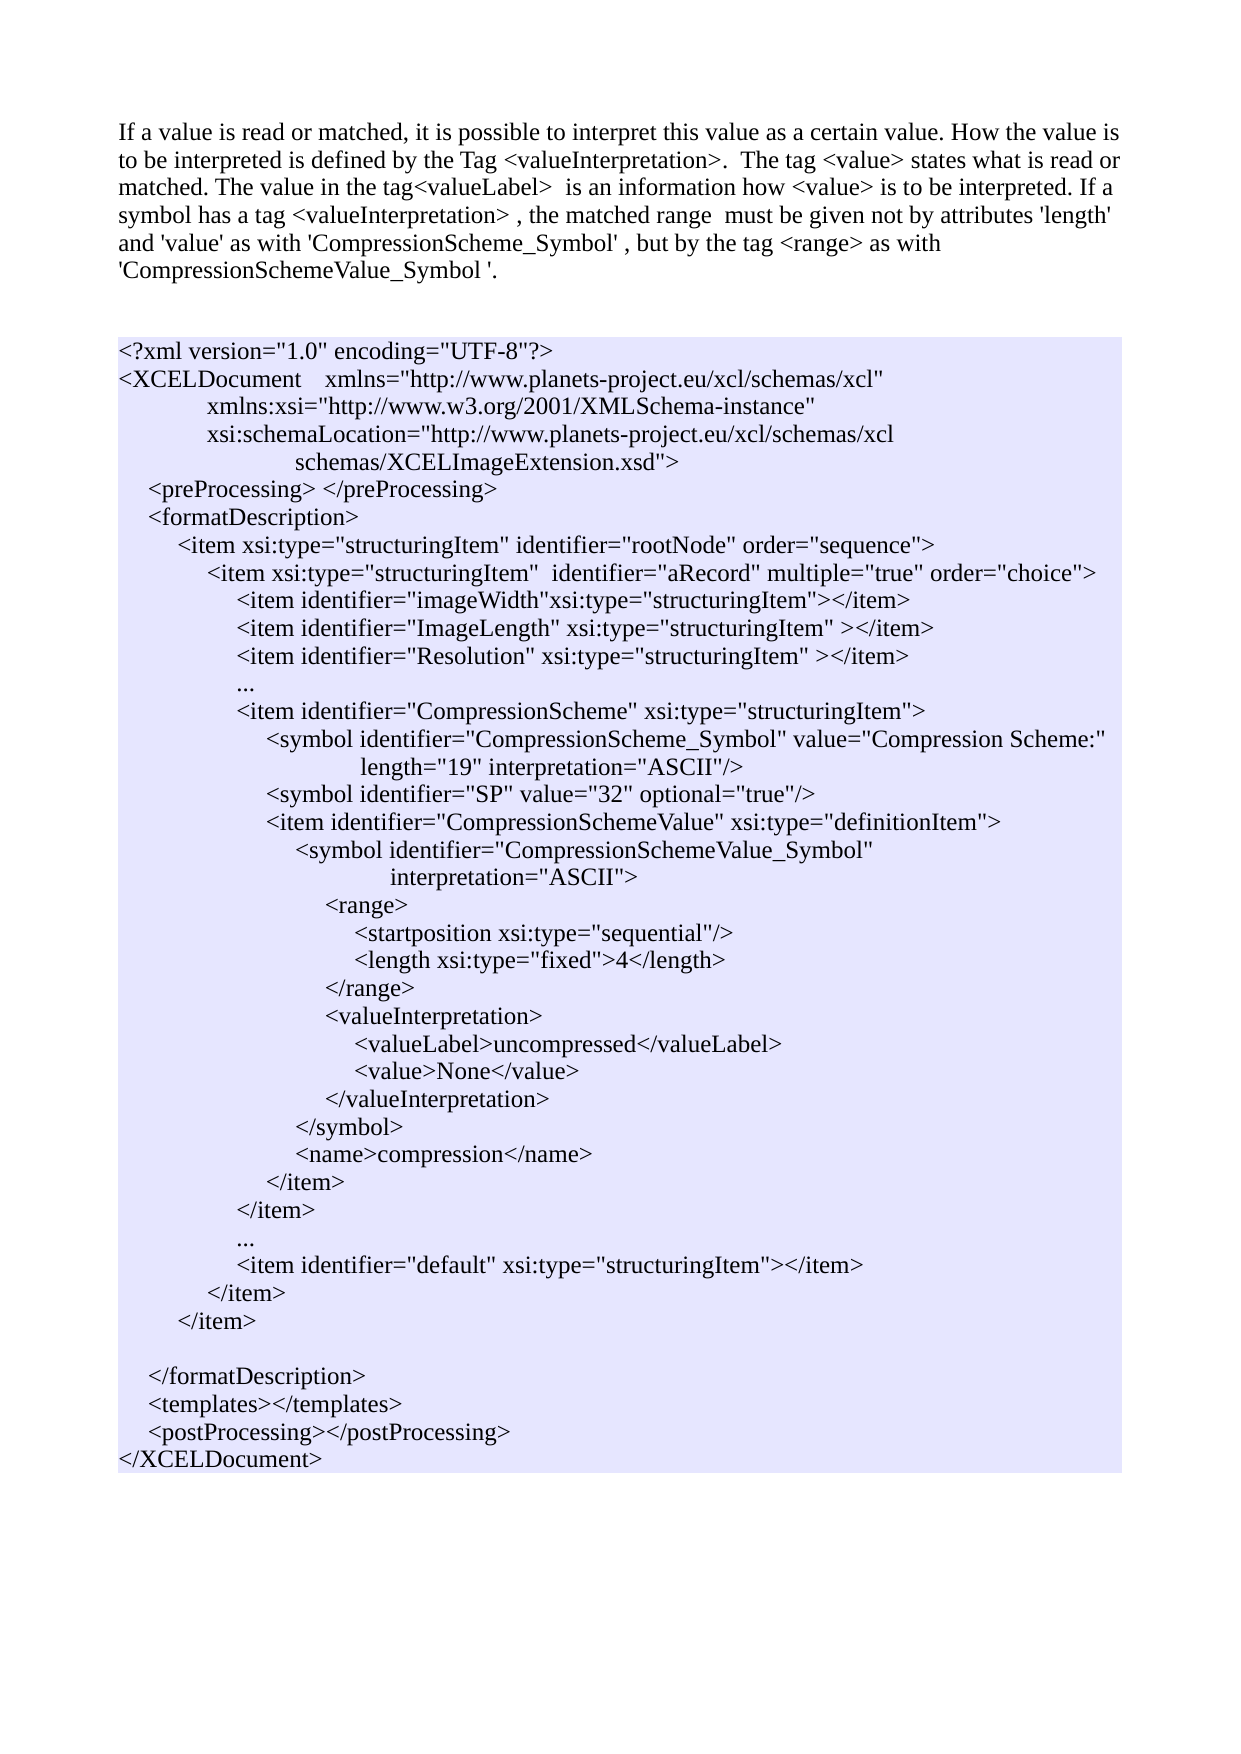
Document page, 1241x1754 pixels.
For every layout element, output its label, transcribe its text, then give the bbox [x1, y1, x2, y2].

text <item identifier="ImageLength" xsi:type="structuringItem" ></item> [118, 614, 1122, 642]
text If a value is read or matched, it is possible to interpret this value as a certain value. How the value is to be interpreted is defined by the Tag <valueInterpretation>. The tag <value> states what is read or matched. The value in the tag<valueLabel> is an information how <value> is to be interpreted. If a symbol has a tag <valueInterpretation> , the matched range must be given not by attributes 'length' and 'value' as with 'CompressionScheme_Symbol' , but by the tag <range> as with 'CompressionSchemeValue_Symbol '. [118, 118, 1122, 284]
text </item> [118, 1279, 1122, 1307]
text <symbol identifier="CompressionScheme_Symbol" value="Compression Scheme:" length="19" interpretation="ASCII"/> [118, 725, 1122, 780]
text <formatDescription> [118, 503, 1122, 531]
text <item identifier="CompressionScheme" xsi:type="structuringItem"> [118, 697, 1122, 725]
text ... [118, 669, 1122, 697]
text </item> [118, 1168, 1122, 1196]
text <length xsi:type="fixed">4</length> [118, 947, 1122, 974]
text <value>None</value> [118, 1057, 1122, 1085]
text <startposition xsi:type="sequential"/> [118, 919, 1122, 947]
text <item identifier="default" xsi:type="structuringItem"></item> [118, 1251, 1122, 1279]
text <item identifier="imageWidth"xsi:type="structuringItem"></item> [118, 586, 1122, 614]
text <XCELDocument xmlns="http://www.planets-project.eu/xcl/schemas/xcl" [118, 365, 1122, 392]
text </symbol> [118, 1113, 1122, 1141]
text ... [118, 1224, 1122, 1251]
text <item xsi:type="structuringItem" identifier="rootNode" order="sequence"> [118, 531, 1122, 559]
text <range> [118, 891, 1122, 919]
text xmlns:xsi="http://www.w3.org/2001/XMLSchema-instance" [118, 392, 1122, 420]
text <preProcessing> </preProcessing> [118, 476, 1122, 503]
text </formatDescription> [118, 1362, 1122, 1390]
text </XCELDocument> [118, 1445, 1122, 1473]
text xsi:schemaLocation="http://www.planets-project.eu/xcl/schemas/xcl [118, 420, 1122, 448]
text <valueLabel>uncompressed</valueLabel> [118, 1030, 1122, 1057]
text </item> [118, 1196, 1122, 1224]
text <postProcessing></postProcessing> [118, 1418, 1122, 1445]
text </valueInterpretation> [118, 1085, 1122, 1113]
text <?xml version="1.0" encoding="UTF-8"?> [118, 337, 1122, 365]
text <name>compression</name> [118, 1141, 1122, 1168]
text <valueInterpretation> [118, 1002, 1122, 1030]
text </range> [118, 974, 1122, 1002]
text schemas/XCELImageExtension.xsd"> [118, 448, 1122, 476]
text <symbol identifier="SP" value="32" optional="true"/> [118, 780, 1122, 808]
text <item identifier="CompressionSchemeValue" xsi:type="definitionItem"> [118, 808, 1122, 836]
text <templates></templates> [118, 1390, 1122, 1418]
text <item identifier="Resolution" xsi:type="structuringItem" ></item> [118, 642, 1122, 669]
text <item xsi:type="structuringItem" identifier="aRecord" multiple="true" order="choice"> [118, 559, 1122, 586]
text <symbol identifier="CompressionSchemeValue_Symbol" interpretation="ASCII"> [118, 836, 1122, 891]
text </item> [118, 1307, 1122, 1334]
